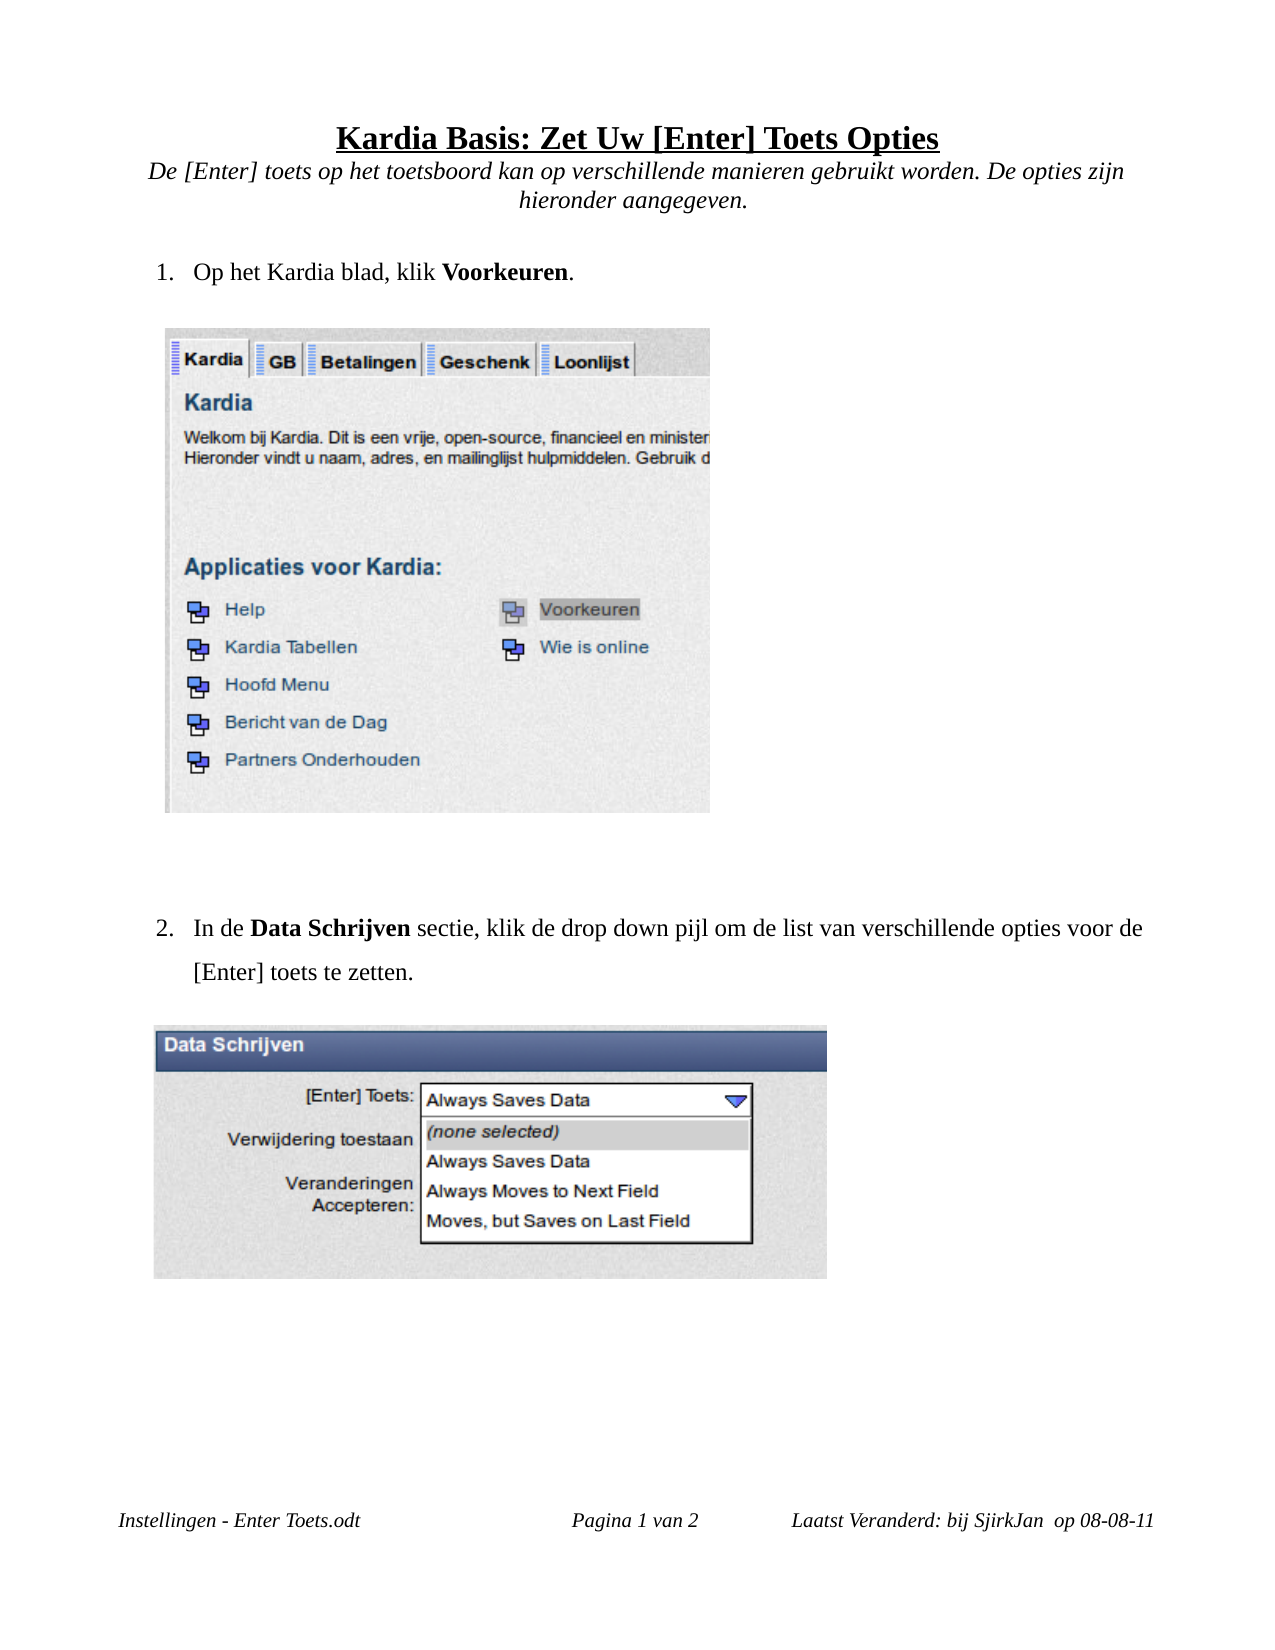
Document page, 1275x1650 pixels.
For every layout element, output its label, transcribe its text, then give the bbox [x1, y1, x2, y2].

picture [164, 328, 710, 813]
text Kardia Basis: Zet Uw [Enter] Toets Opties [118, 118, 1157, 156]
text De [Enter] toets op het toetsboord kan op verschillende manieren gebruikt worden. De opties zijn hieronder aangegeven. [118, 156, 1157, 214]
list Op het Kardia blad, klik Voorkeuren. [156, 257, 1157, 286]
picture [153, 1025, 827, 1279]
list In de Data Schrijven sectie, klik de drop down pijl om de list van verschillende opties voor de [Enter] toets te zetten. [156, 913, 1157, 1307]
